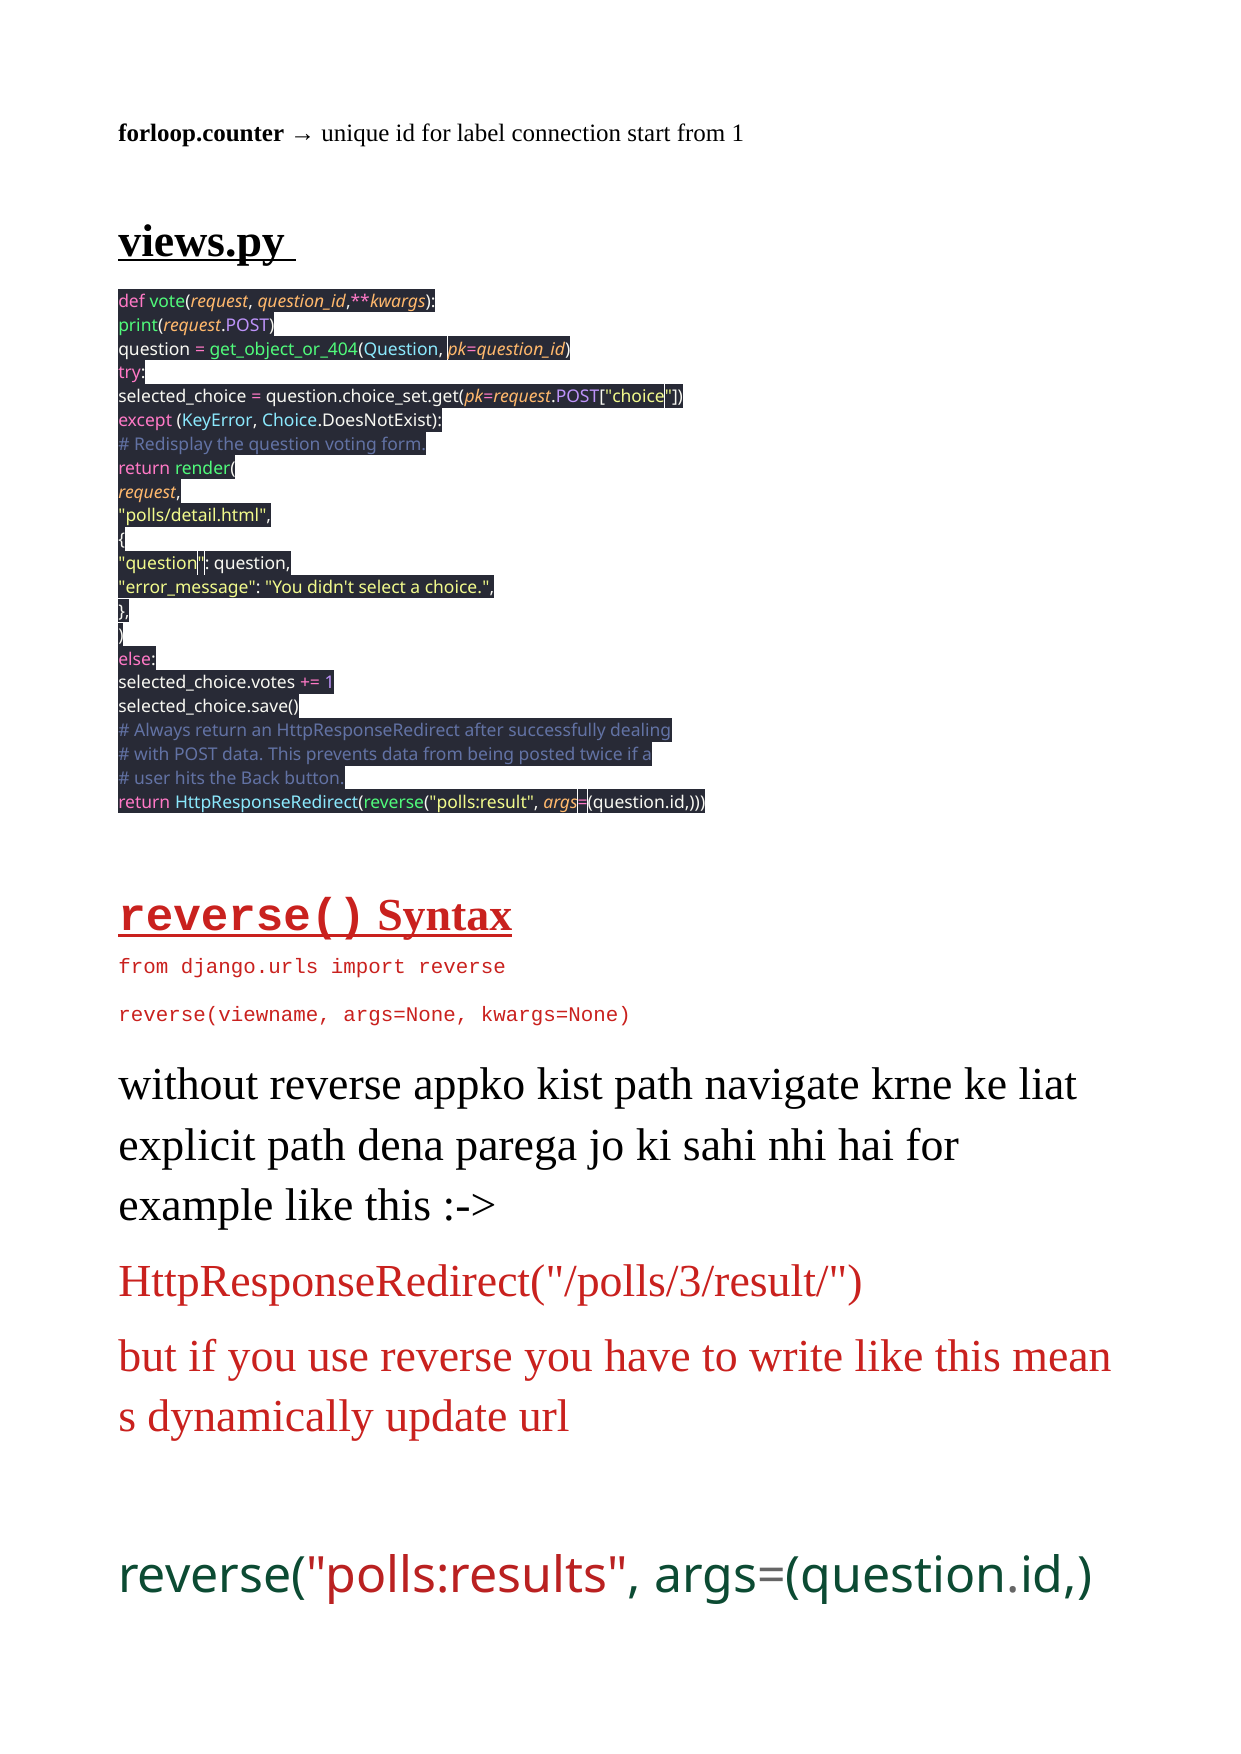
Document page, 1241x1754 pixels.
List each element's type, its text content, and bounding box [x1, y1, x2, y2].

text views.py [118, 213, 1122, 266]
text ) [118, 622, 1122, 646]
text selected_choice.save() [118, 694, 1122, 718]
text try: [118, 360, 1122, 384]
text "error_message": "You didn't select a choice.", [118, 575, 1122, 598]
text # Always return an HttpResponseRedirect after successfully dealing [118, 718, 1122, 742]
subtitle reverse() Syntax [118, 887, 1122, 944]
text forloop.counter → unique id for label connection start from 1 [118, 118, 1122, 147]
text but if you use reverse you have to write like this mean s dynamically update url [118, 1328, 1122, 1441]
text print(request.POST) [118, 312, 1122, 336]
text except (KeyError, Choice.DoesNotExist): [118, 408, 1122, 432]
text from django.urls import reverse [118, 957, 1122, 980]
text return render( [118, 455, 1122, 479]
text HttpResponseRedirect("/polls/3/result/") [118, 1253, 1122, 1306]
text question = get_object_or_404(Question, pk=question_id) [118, 336, 1122, 360]
text { [118, 527, 1122, 551]
text request, [118, 479, 1122, 503]
text selected_choice.votes += 1 [118, 670, 1122, 694]
text # Redisplay the question voting form. [118, 432, 1122, 455]
text }, [118, 598, 1122, 622]
text "polls/detail.html", [118, 503, 1122, 527]
text def vote(request, question_id,**kwargs): [118, 288, 1122, 312]
text return HttpResponseRedirect(reverse("polls:result", args=(question.id,))) [118, 789, 1122, 813]
text selected_choice = question.choice_set.get(pk=request.POST["choice"]) [118, 384, 1122, 408]
text reverse("polls:results", args=(question.id,) [118, 1539, 1122, 1607]
text else: [118, 646, 1122, 670]
text # user hits the Back button. [118, 766, 1122, 789]
text "question": question, [118, 551, 1122, 575]
text reverse(viewname, args=None, kwargs=None) [118, 1004, 1122, 1027]
text # with POST data. This prevents data from being posted twice if a [118, 742, 1122, 766]
text without reverse appko kist path navigate krne ke liat explicit path dena parega jo ki sahi nhi hai for example like this :-> [118, 1057, 1122, 1231]
